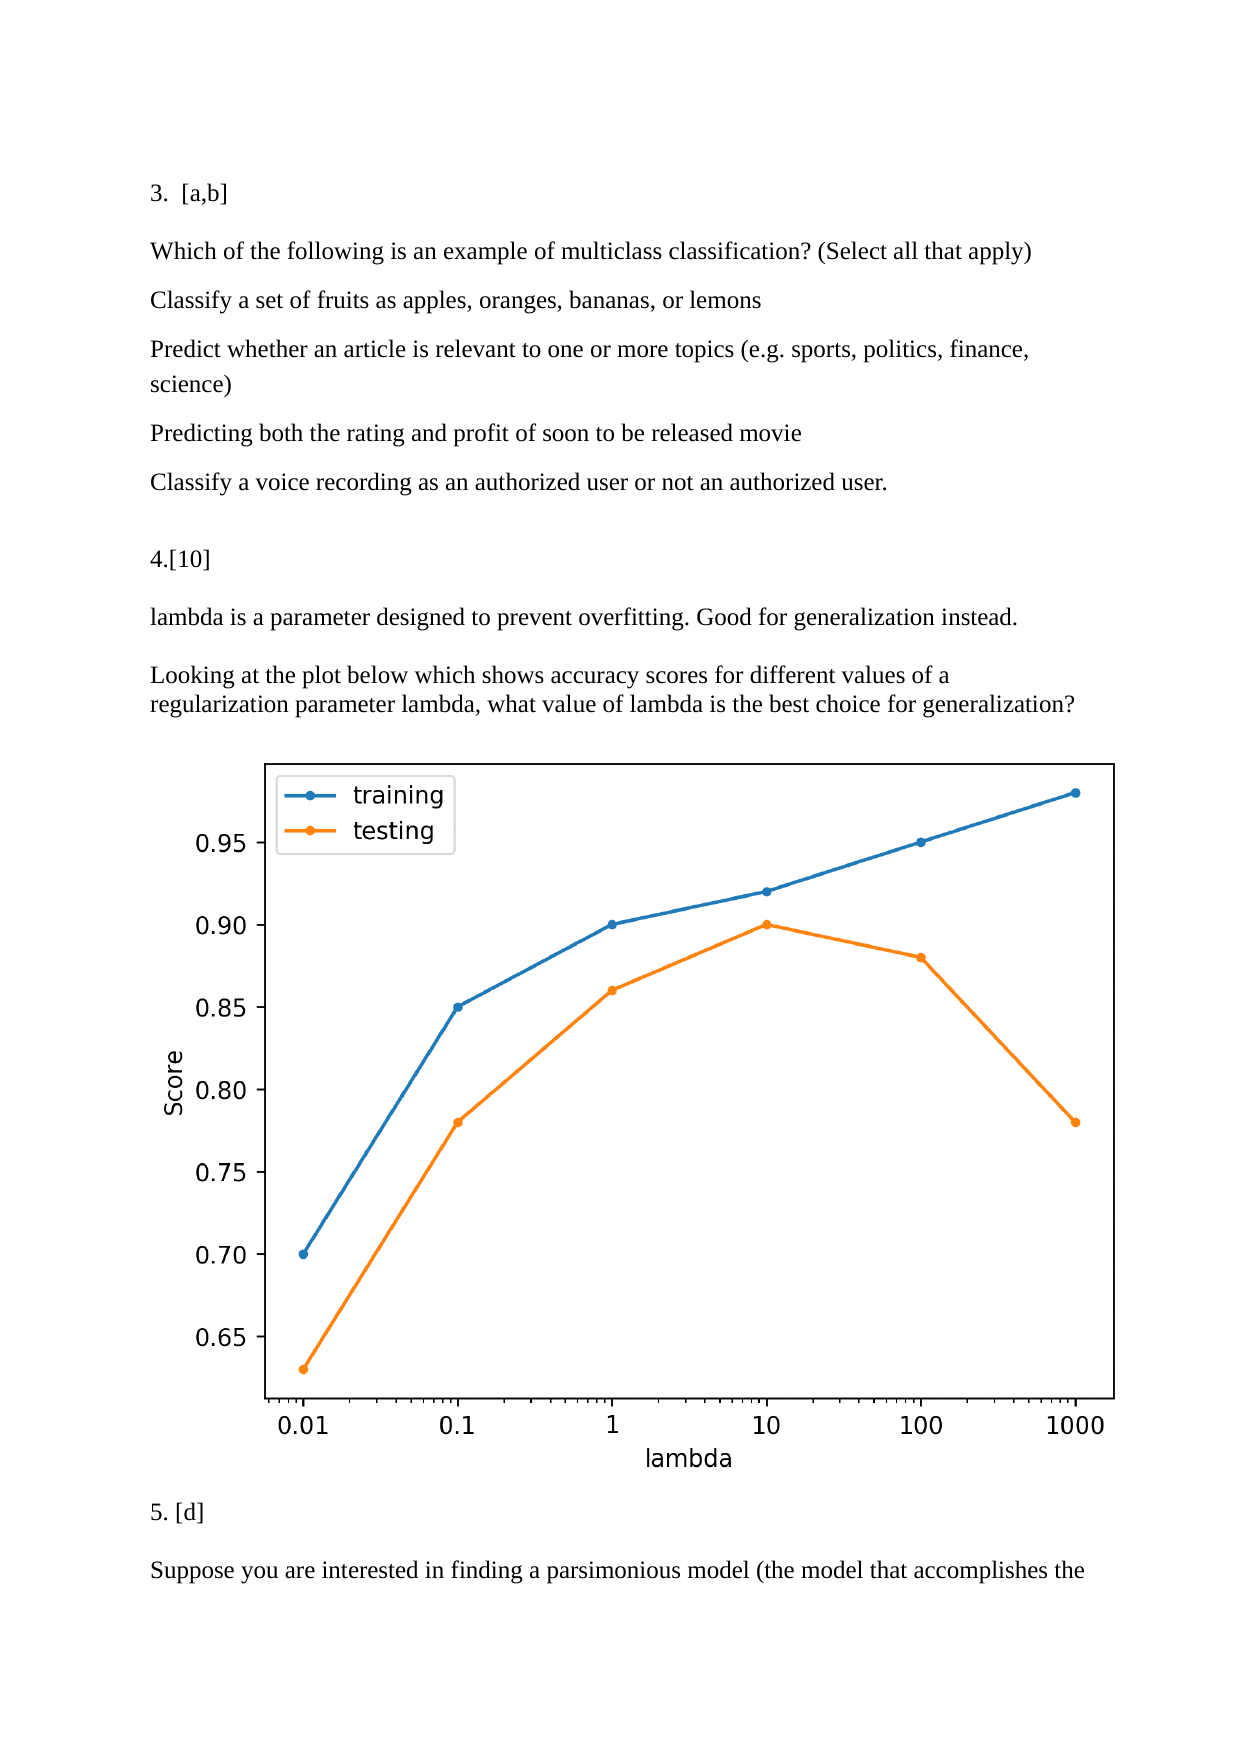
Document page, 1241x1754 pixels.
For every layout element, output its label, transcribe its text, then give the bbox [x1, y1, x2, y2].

text Predict whether an article is relevant to one or more topics (e.g. sports, politics, finance, science) [150, 334, 1090, 398]
text Suppose you are interested in finding a parsimonious model (the model that accomplishes the [150, 1556, 1090, 1584]
text 3. [a,b] [150, 178, 1090, 207]
text Classify a voice recording as an authorized user or not an authorized user. [150, 467, 1090, 496]
text lambda is a parameter designed to prevent overfitting. Good for generalization instead. [150, 602, 1090, 631]
text 4.[10] [150, 544, 1090, 573]
text Which of the following is an example of multiclass classification? (Select all that apply) [150, 236, 1090, 265]
text Predicting both the rating and profit of soon to be released movie [150, 418, 1090, 447]
text Looking at the plot below which shows accuracy scores for different values of a regularization parameter lambda, what value of lambda is the best choice for generalization? [150, 661, 1090, 718]
text Classify a set of fruits as apples, oranges, bananas, or lemons [150, 285, 1090, 314]
text 5. [d] [150, 1497, 1090, 1526]
